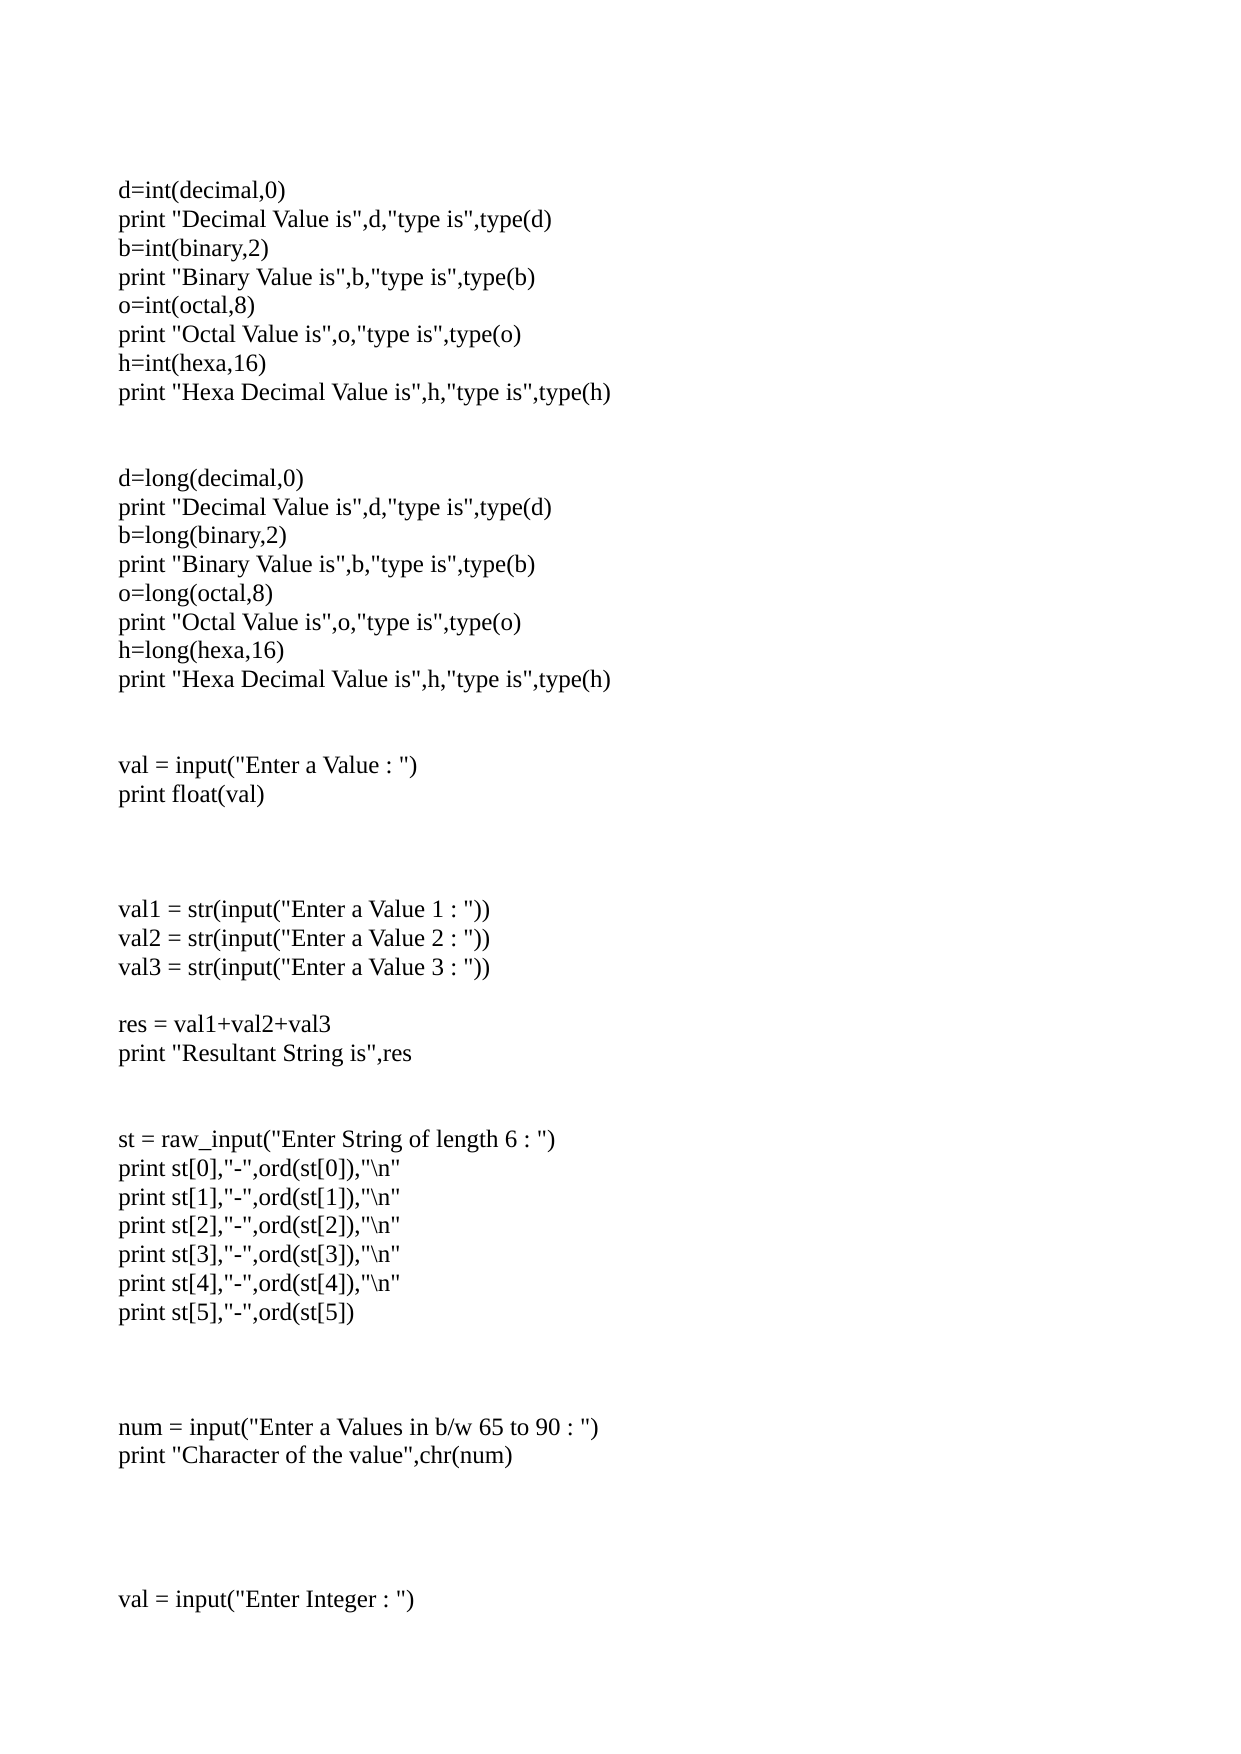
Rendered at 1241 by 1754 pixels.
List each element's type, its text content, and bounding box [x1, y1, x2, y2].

text b=int(binary,2) [118, 233, 1122, 262]
text b=long(binary,2) [118, 521, 1122, 549]
text d=long(decimal,0) [118, 463, 1122, 492]
text print float(val) [118, 779, 1122, 808]
text print st[0],"-",ord(st[0]),"\n" [118, 1153, 1122, 1182]
text res = val1+val2+val3 [118, 1009, 1122, 1038]
text print "Octal Value is",o,"type is",type(o) [118, 319, 1122, 348]
text h=long(hexa,16) [118, 636, 1122, 664]
text print "Hexa Decimal Value is",h,"type is",type(h) [118, 377, 1122, 406]
text print "Decimal Value is",d,"type is",type(d) [118, 204, 1122, 233]
text h=int(hexa,16) [118, 348, 1122, 377]
text o=long(octal,8) [118, 578, 1122, 607]
text print st[4],"-",ord(st[4]),"\n" [118, 1268, 1122, 1297]
text print "Binary Value is",b,"type is",type(b) [118, 262, 1122, 291]
text print "Octal Value is",o,"type is",type(o) [118, 607, 1122, 636]
text val = input("Enter Integer : ") [118, 1584, 1122, 1613]
text val = input("Enter a Value : ") [118, 751, 1122, 779]
text print st[1],"-",ord(st[1]),"\n" [118, 1182, 1122, 1211]
text val1 = str(input("Enter a Value 1 : ")) [118, 894, 1122, 923]
text o=int(octal,8) [118, 291, 1122, 319]
text print st[5],"-",ord(st[5]) [118, 1297, 1122, 1326]
text print "Character of the value",chr(num) [118, 1441, 1122, 1469]
text d=int(decimal,0) [118, 176, 1122, 204]
text print st[2],"-",ord(st[2]),"\n" [118, 1211, 1122, 1239]
text print "Hexa Decimal Value is",h,"type is",type(h) [118, 664, 1122, 693]
text print st[3],"-",ord(st[3]),"\n" [118, 1239, 1122, 1268]
text st = raw_input("Enter String of length 6 : ") [118, 1124, 1122, 1153]
text print "Resultant String is",res [118, 1038, 1122, 1067]
text val3 = str(input("Enter a Value 3 : ")) [118, 952, 1122, 981]
text print "Binary Value is",b,"type is",type(b) [118, 549, 1122, 578]
text print "Decimal Value is",d,"type is",type(d) [118, 492, 1122, 521]
text num = input("Enter a Values in b/w 65 to 90 : ") [118, 1412, 1122, 1441]
text val2 = str(input("Enter a Value 2 : ")) [118, 923, 1122, 952]
